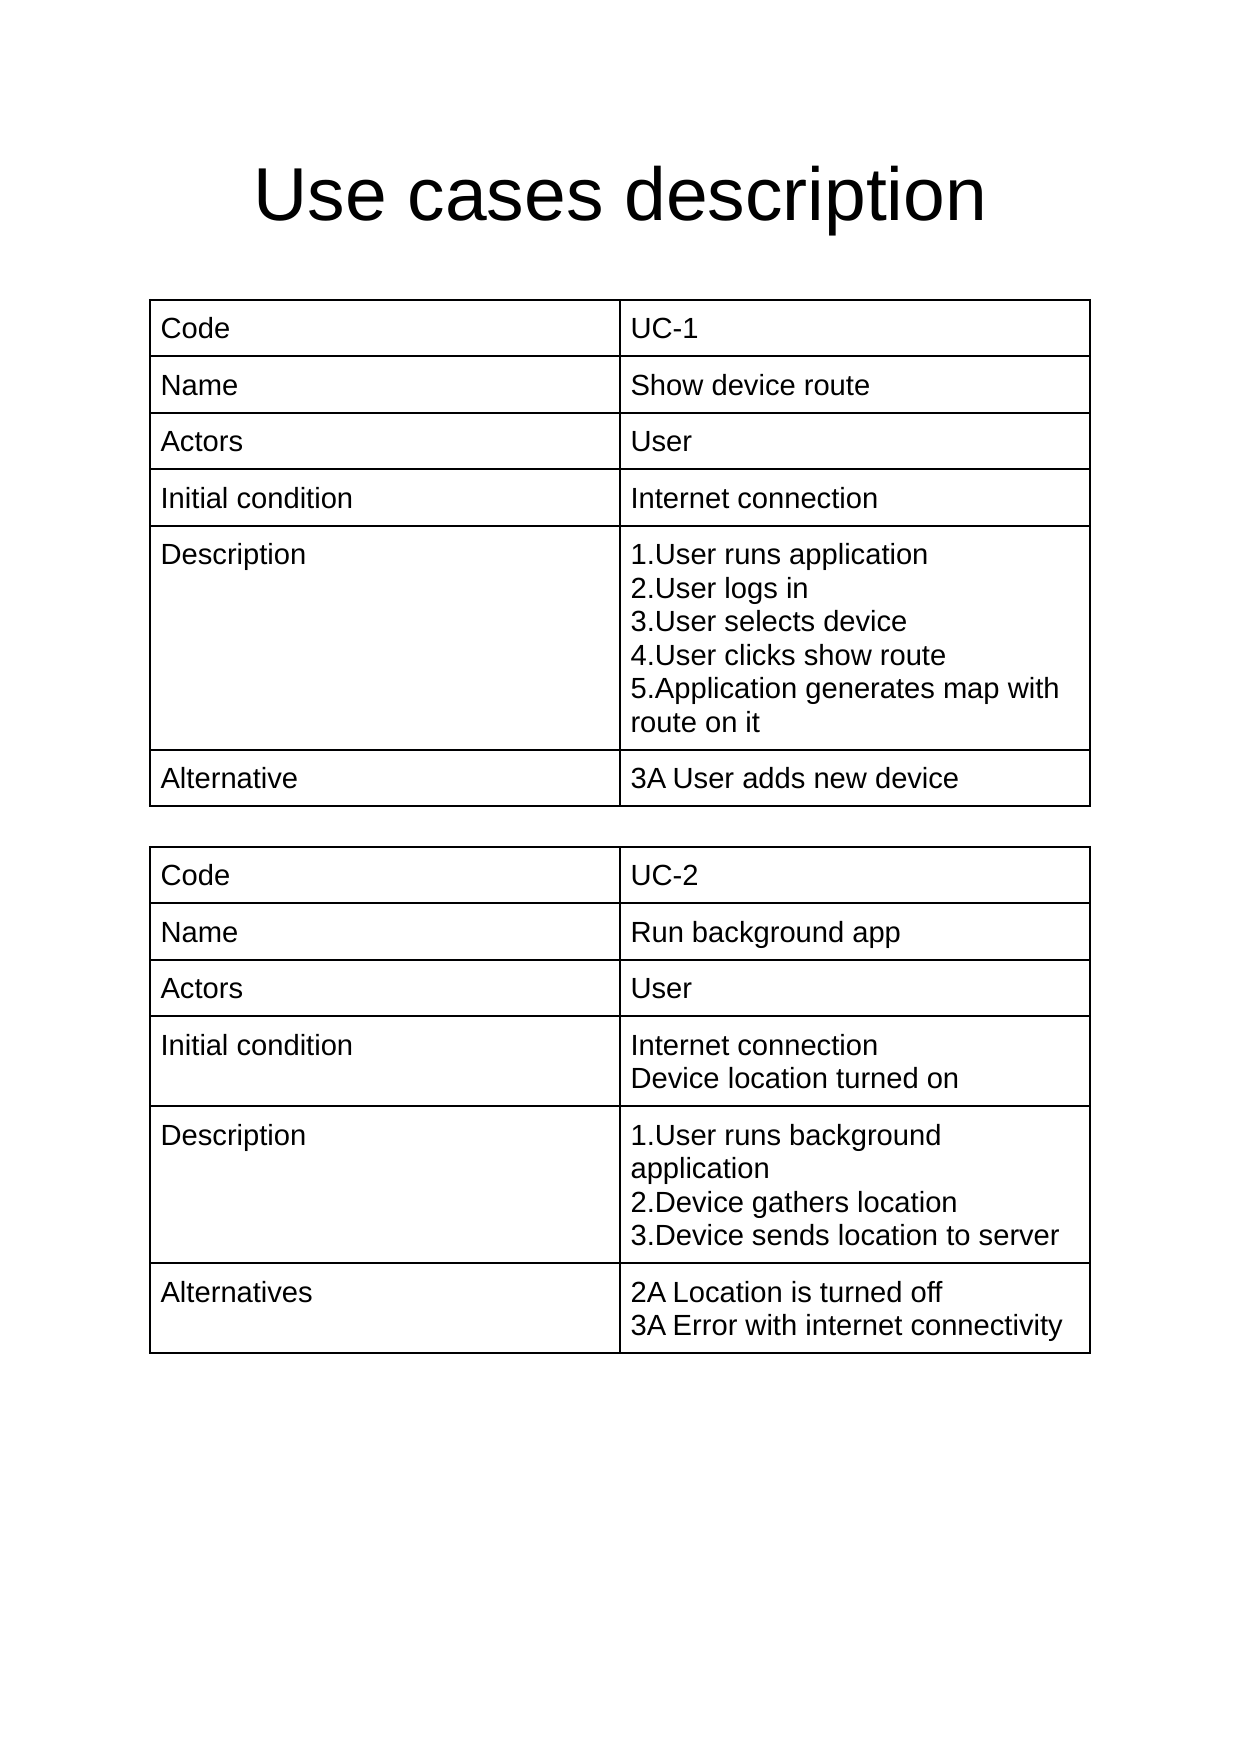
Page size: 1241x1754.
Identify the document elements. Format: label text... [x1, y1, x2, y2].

table_header UC-2 [621, 848, 1089, 902]
table_header Code [151, 301, 619, 355]
table_cell Initial condition [151, 1017, 619, 1105]
table_cell Alternative [151, 751, 619, 805]
text Use cases description [150, 150, 1090, 236]
table_cell Name [151, 357, 619, 412]
table_cell 2A Location is turned off 3A Error with internet connectivity [621, 1264, 1089, 1352]
table_cell Internet connection [621, 470, 1089, 524]
table_cell Description [151, 1107, 619, 1262]
table_cell Name [151, 904, 619, 959]
table_cell 3A User adds new device [621, 751, 1089, 805]
table_cell Run background app [621, 904, 1089, 959]
table_cell 1.User runs application 2.User logs in 3.User selects device 4.User clicks show route 5.Application generates map with route on it [621, 527, 1089, 749]
table_cell Actors [151, 961, 619, 1015]
table_header Code [151, 848, 619, 902]
table_cell 1.User runs background application 2.Device gathers location 3.Device sends location to server [621, 1107, 1089, 1262]
table_cell Initial condition [151, 470, 619, 524]
table_cell User [621, 961, 1089, 1015]
table_cell Show device route [621, 357, 1089, 412]
table_cell Alternatives [151, 1264, 619, 1352]
table_cell User [621, 414, 1089, 468]
table_header UC-1 [621, 301, 1089, 355]
table_cell Actors [151, 414, 619, 468]
table_cell Description [151, 527, 619, 749]
table_cell Internet connection Device location turned on [621, 1017, 1089, 1105]
